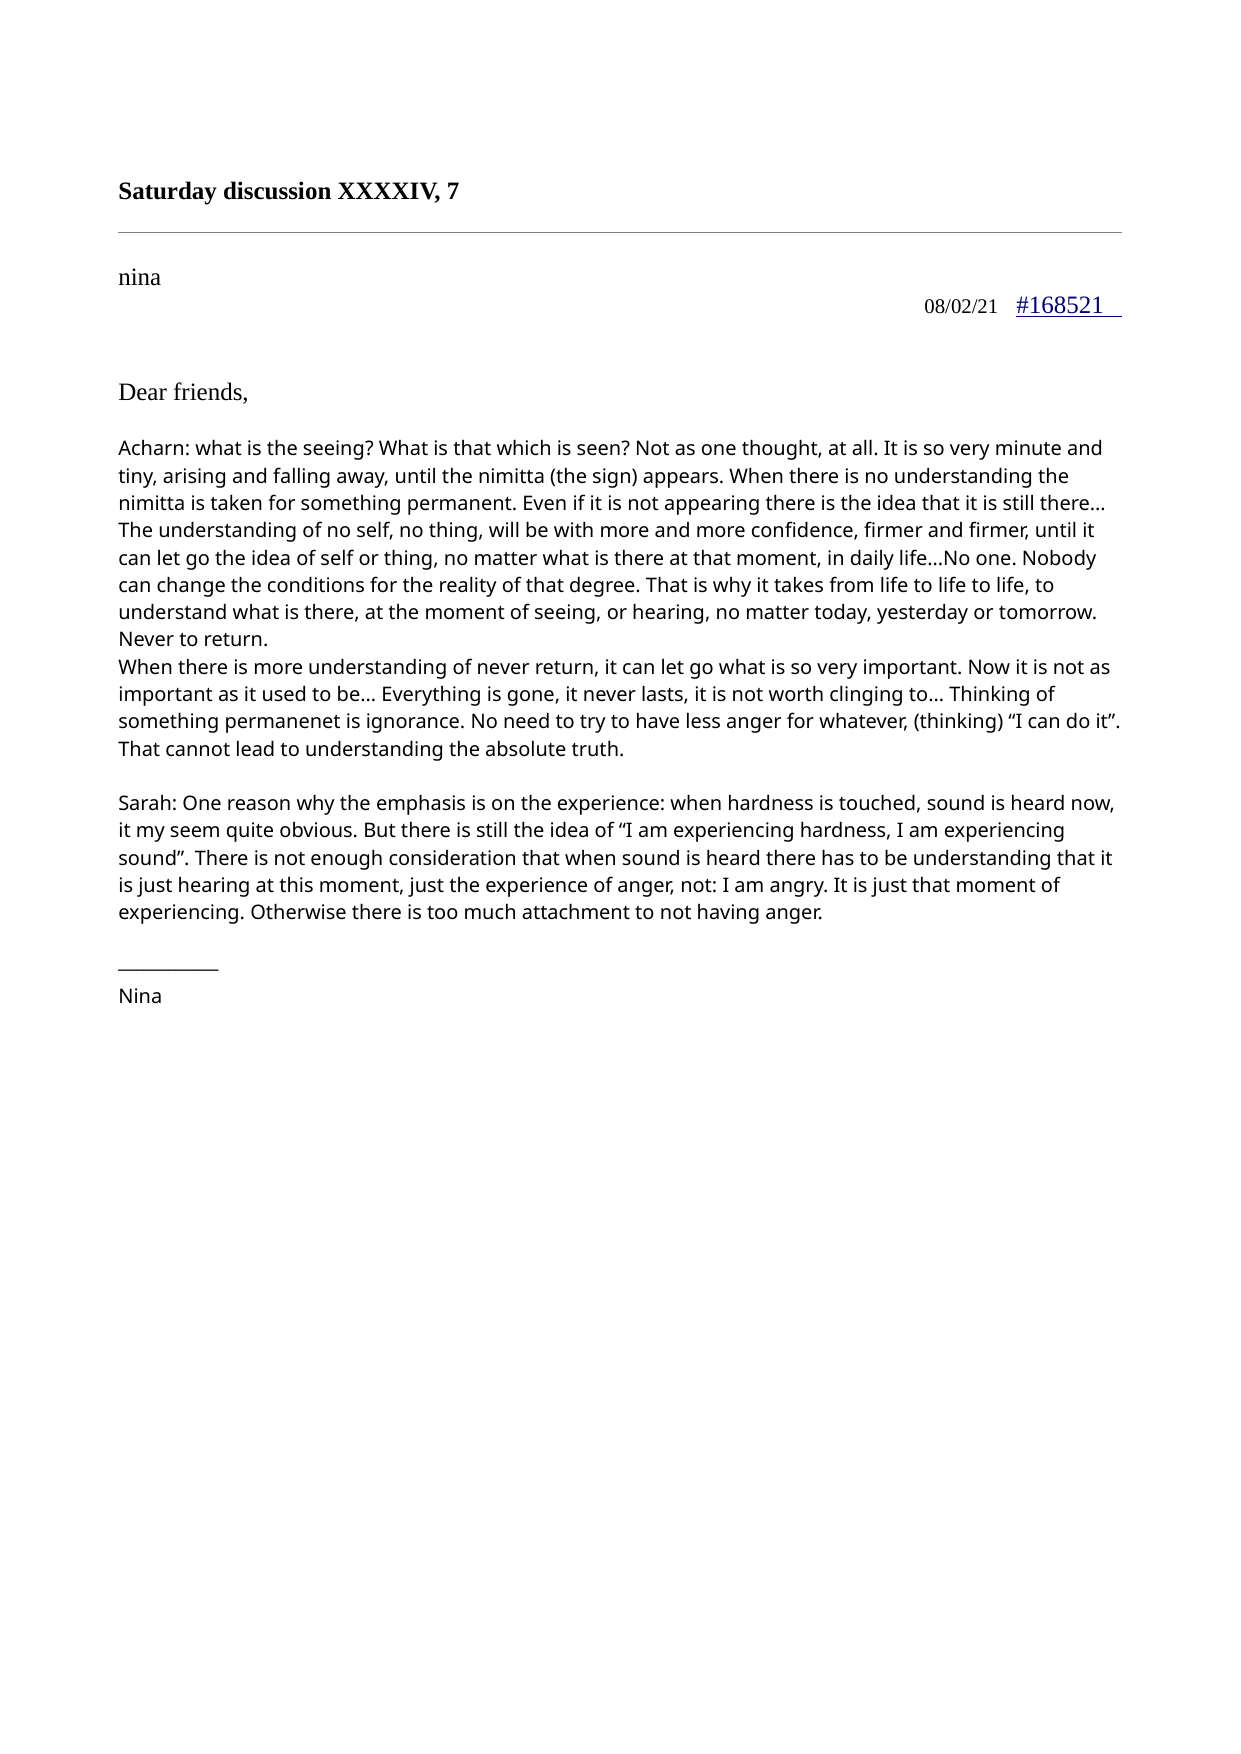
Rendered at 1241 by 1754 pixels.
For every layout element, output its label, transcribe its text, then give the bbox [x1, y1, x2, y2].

table_header nina 08/02/21 #168521 Dear friends, Acharn: what is the seeing? What is that which is seen? Not as one thought, at all. It is so very minute and tiny, arising and falling away, until the nimitta (the sign) appears. When there is no understanding the nimitta is taken for something permanent. Even if it is not appearing there is the idea that it is still there… The understanding of no self, no thing, will be with more and more confidence, firmer and firmer, until it can let go the idea of self or thing, no matter what is there at that moment, in daily life…No one. Nobody can change the conditions for the reality of that degree. That is why it takes from life to life to life, to understand what is there, at the moment of seeing, or hearing, no matter today, yesterday or tomorrow. Never to return. When there is more understanding of never return, it can let go what is so very important. Now it is not as important as it used to be… Everything is gone, it never lasts, it is not worth clinging to… Thinking of something permanenet is ignorance. No need to try to have less anger for whatever, (thinking) “I can do it”. That cannot lead to understanding the absolute truth. Sarah: One reason why the emphasis is on the experience: when hardness is touched, sound is heard now, it my seem quite obvious. But there is still the idea of “I am experiencing hardness, I am experiencing sound”. There is not enough consideration that when sound is heard there has to be understanding that it is just hearing at this moment, just the experience of anger, not: I am angry. It is just that moment of experiencing. Otherwise there is too much attachment to not having anger. ———— Nina [118, 233, 1122, 1009]
subtitle Saturday discussion XXXXIV, 7 [118, 176, 1122, 205]
